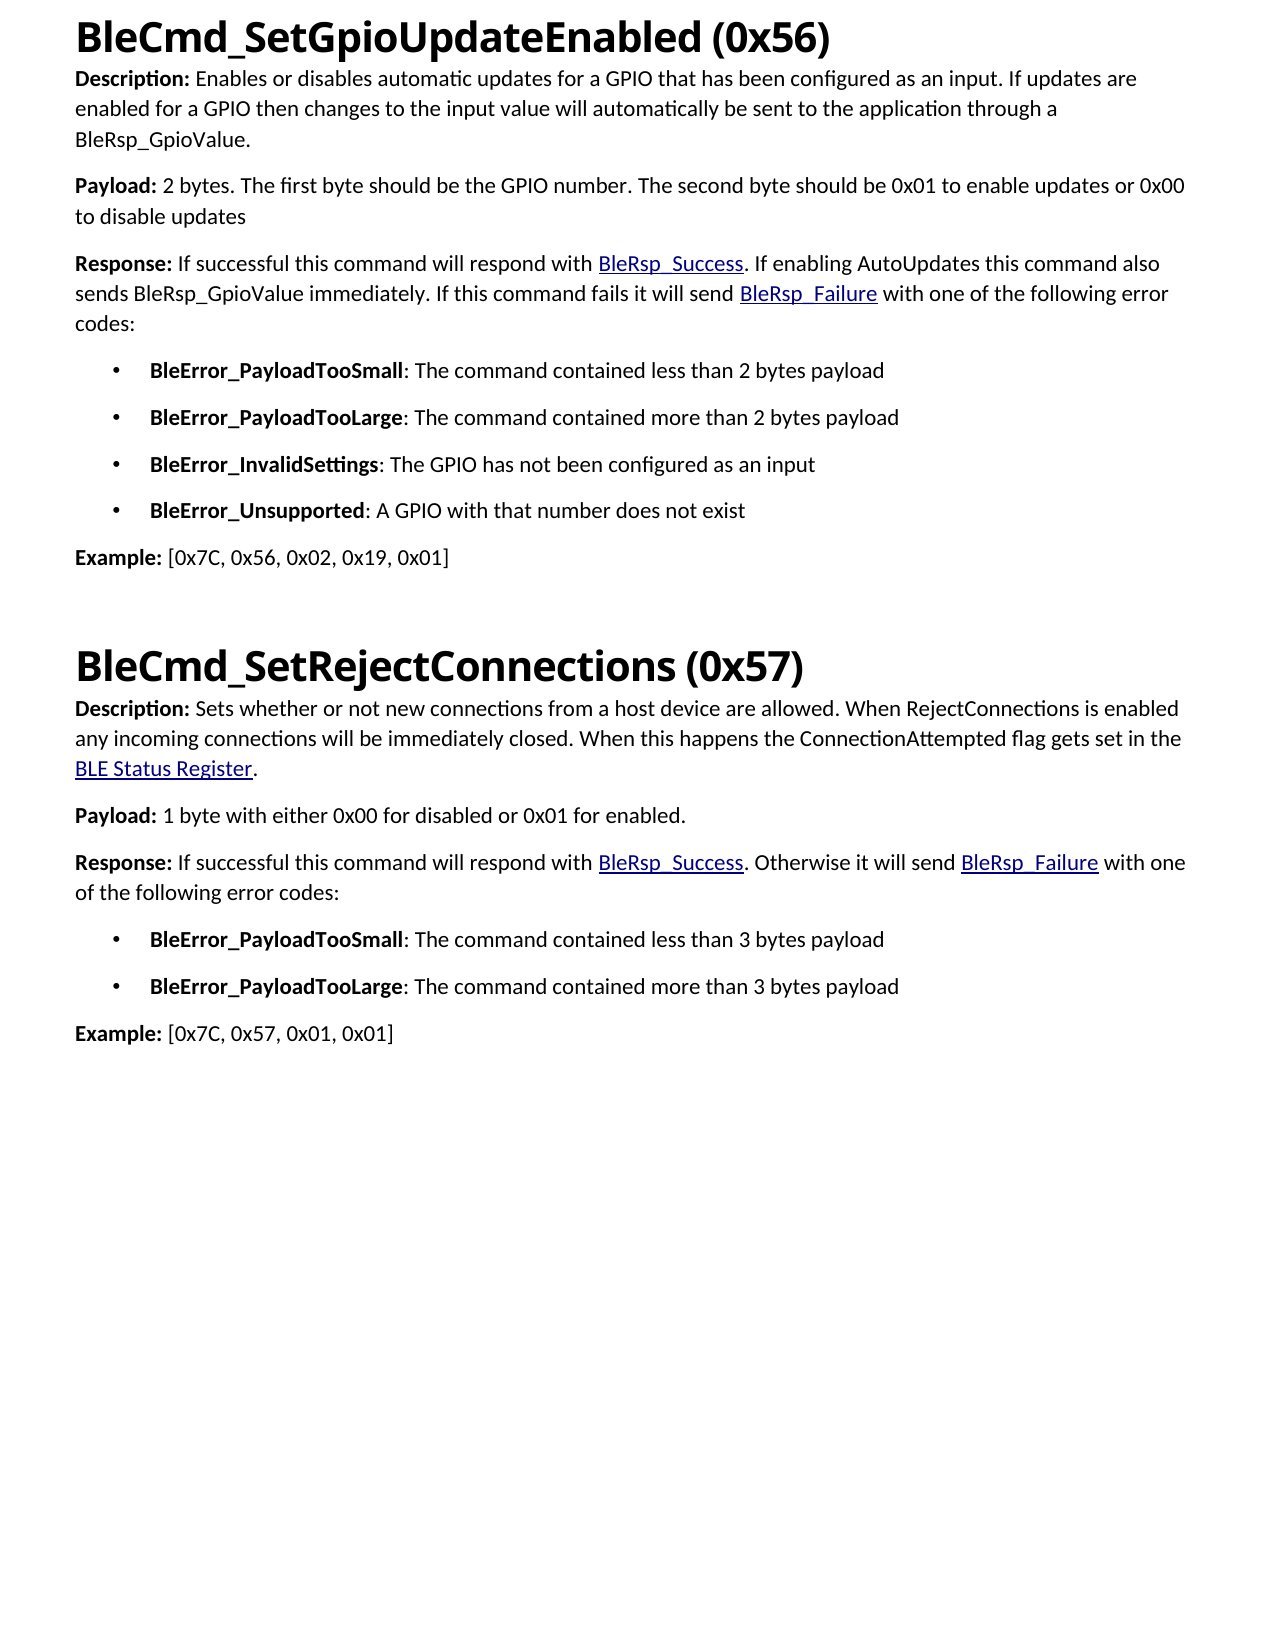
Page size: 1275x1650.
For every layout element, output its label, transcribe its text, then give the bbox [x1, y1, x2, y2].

list BleError_Unsupported: A GPIO with that number does not exist [112, 497, 1200, 524]
title BleCmd_SetGpioUpdateEnabled (0x56) [75, 7, 1200, 64]
list BleError_InvalidSettings: The GPIO has not been configured as an input [112, 450, 1200, 478]
title BleCmd_SetRejectConnections (0x57) [75, 637, 1200, 694]
text Description: Sets whether or not new connections from a host device are allowed. When RejectConnections is enabled any incoming connections will be immediately closed. When this happens the ConnectionAttempted flag gets set in the BLE Status Register. [75, 694, 1200, 782]
text Description: Enables or disables automatic updates for a GPIO that has been configured as an input. If updates are enabled for a GPIO then changes to the input value will automatically be sent to the application through a BleRsp_GpioValue. [75, 64, 1200, 153]
text Response: If successful this command will respond with BleRsp_Success. If enabling AutoUpdates this command also sends BleRsp_GpioValue immediately. If this command fails it will send BleRsp_Failure with one of the following error codes: [75, 249, 1200, 337]
text Payload: 1 byte with either 0x00 for disabled or 0x01 for enabled. [75, 801, 1200, 829]
text Payload: 2 bytes. The first byte should be the GPIO number. The second byte should be 0x01 to enable updates or 0x00 to disable updates [75, 172, 1200, 230]
list BleError_PayloadTooSmall: The command contained less than 3 bytes payload [112, 925, 1200, 953]
text Example: [0x7C, 0x57, 0x01, 0x01] [75, 1019, 1200, 1047]
text Response: If successful this command will respond with BleRsp_Success. Otherwise it will send BleRsp_Failure with one of the following error codes: [75, 848, 1200, 906]
text Example: [0x7C, 0x56, 0x02, 0x19, 0x01] [75, 543, 1200, 571]
list BleError_PayloadTooSmall: The command contained less than 2 bytes payload [112, 356, 1200, 384]
list BleError_PayloadTooLarge: The command contained more than 3 bytes payload [112, 972, 1200, 1000]
list BleError_PayloadTooLarge: The command contained more than 2 bytes payload [112, 403, 1200, 431]
